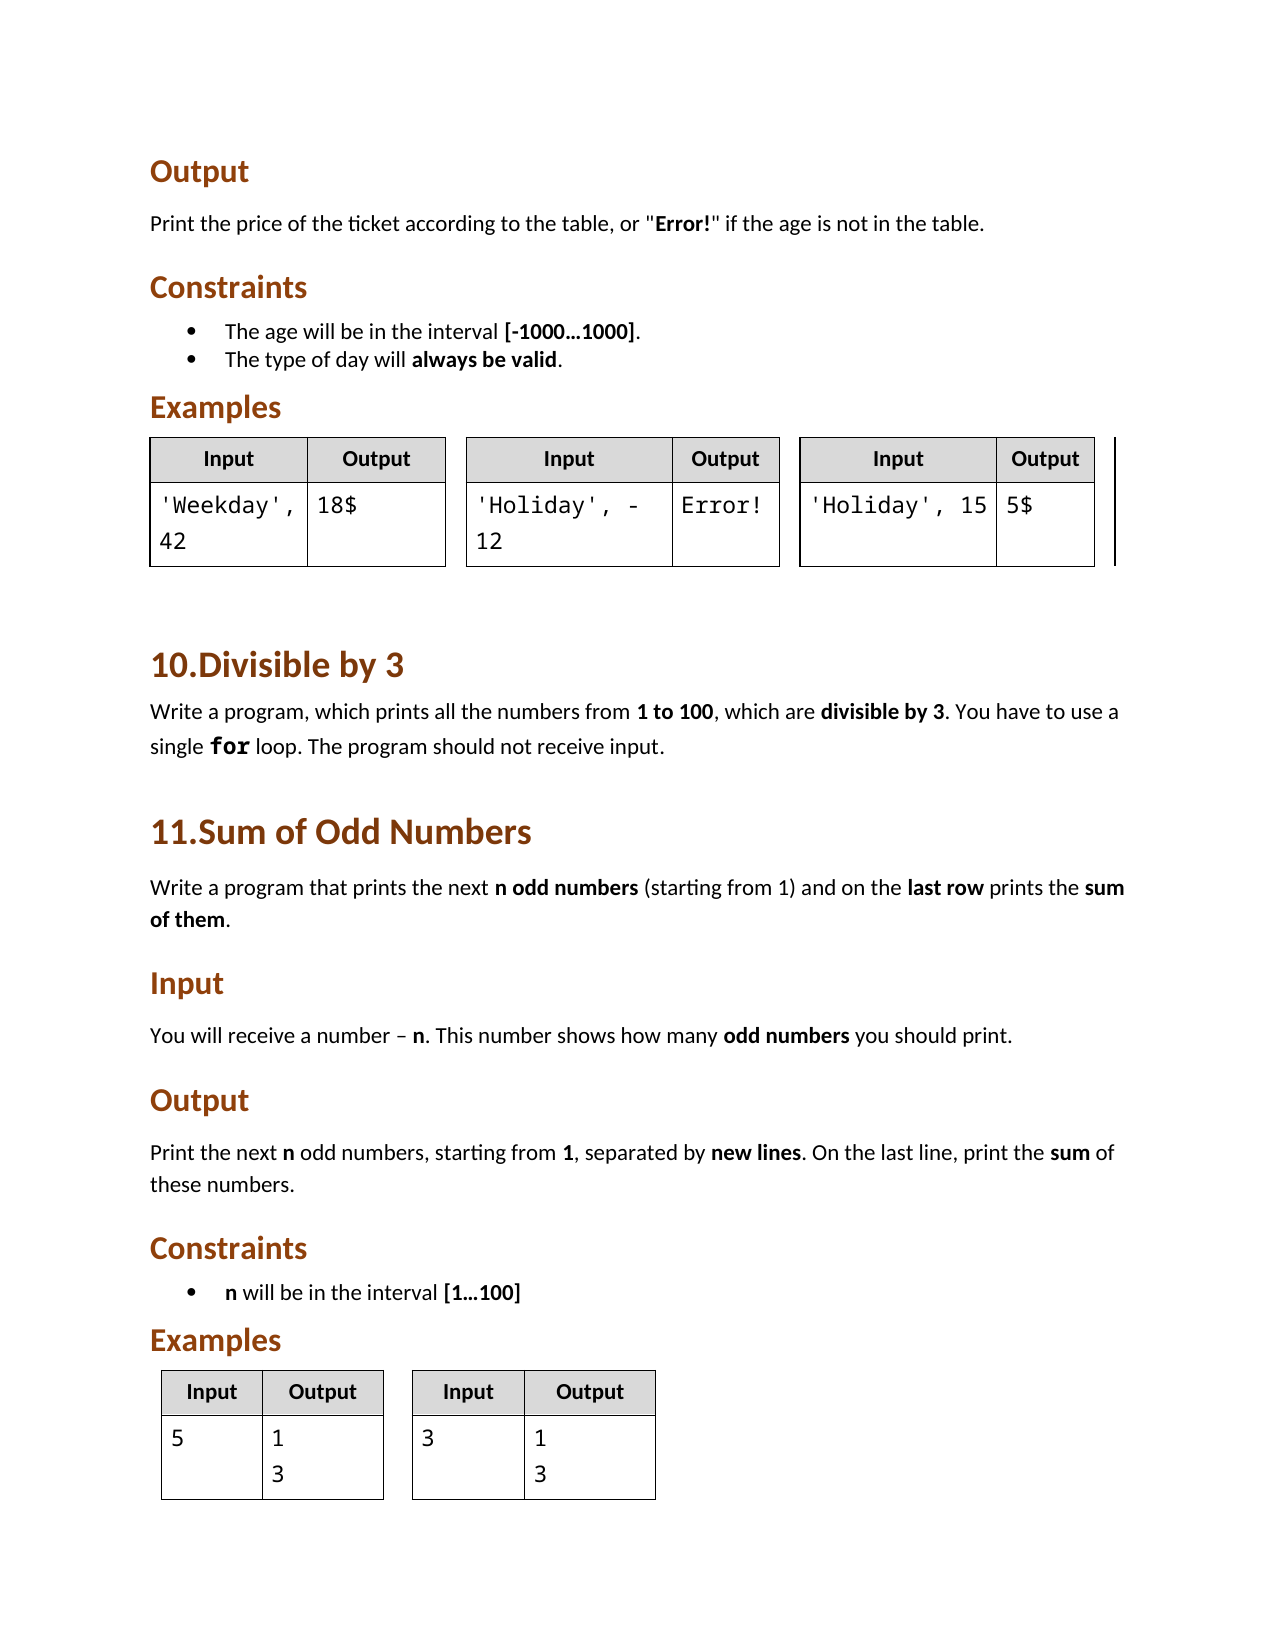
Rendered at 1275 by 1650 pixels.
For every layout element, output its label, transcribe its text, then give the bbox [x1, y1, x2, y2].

table_header Input [801, 438, 996, 482]
table_header [1095, 437, 1114, 482]
subtitle Output [150, 150, 1125, 191]
text Write a program, which prints all the numbers from 1 to 100, which are divisible by 3. You have to use a single for loop. The program should not receive input. [150, 697, 1125, 761]
text You will receive a number – n. This number shows how many odd numbers you should print. [150, 1022, 1125, 1049]
text Print the next n odd numbers, starting from 1, separated by new lines. On the last line, print the sum of these numbers. [150, 1138, 1125, 1198]
table_cell 3 [413, 1416, 524, 1498]
table_cell 5 [162, 1416, 262, 1498]
table_header Input [413, 1371, 524, 1414]
subtitle Constraints [150, 266, 1125, 307]
list The age will be in the interval [-1000…1000]. [187, 317, 1125, 345]
table_cell 1 3 [263, 1416, 383, 1498]
table_header [780, 437, 799, 566]
table_header [384, 1370, 412, 1414]
table_cell 'Holiday', -12 [467, 483, 672, 566]
table_cell 18$ [308, 483, 445, 566]
subtitle Sum of Odd Numbers [150, 808, 1125, 853]
subtitle Output [150, 1079, 1125, 1119]
table_cell [1095, 482, 1114, 566]
subtitle Examples [150, 1319, 1125, 1359]
table_cell 5$ [997, 483, 1094, 566]
subtitle Divisible by 3 [150, 641, 1125, 686]
list The type of day will always be valid. [187, 345, 1125, 373]
table_header Output [308, 438, 445, 482]
table_cell Error! [673, 483, 779, 566]
list n will be in the interval [1…100] [187, 1278, 1125, 1306]
table_header Output [673, 438, 779, 482]
table_header Output [525, 1371, 655, 1414]
table_cell 1 3 [525, 1416, 655, 1498]
table_header Input [151, 438, 307, 482]
subtitle Examples [150, 386, 1125, 427]
text Print the price of the ticket according to the table, or "Error!" if the age is not in the table. [150, 209, 1125, 237]
table_cell 'Weekday', 42 [151, 483, 307, 566]
table_header Output [997, 438, 1094, 482]
table_header Input [162, 1371, 262, 1414]
table_cell [384, 1415, 412, 1498]
text Write a program that prints the next n odd numbers (starting from 1) and on the last row prints the sum of them. [150, 873, 1125, 933]
table_header [446, 437, 466, 482]
table_cell 'Holiday', 15 [801, 483, 996, 566]
table_cell [446, 482, 466, 566]
table_header Output [263, 1371, 383, 1414]
table_header Input [467, 438, 672, 482]
subtitle Input [150, 962, 1125, 1003]
subtitle Constraints [150, 1227, 1125, 1268]
